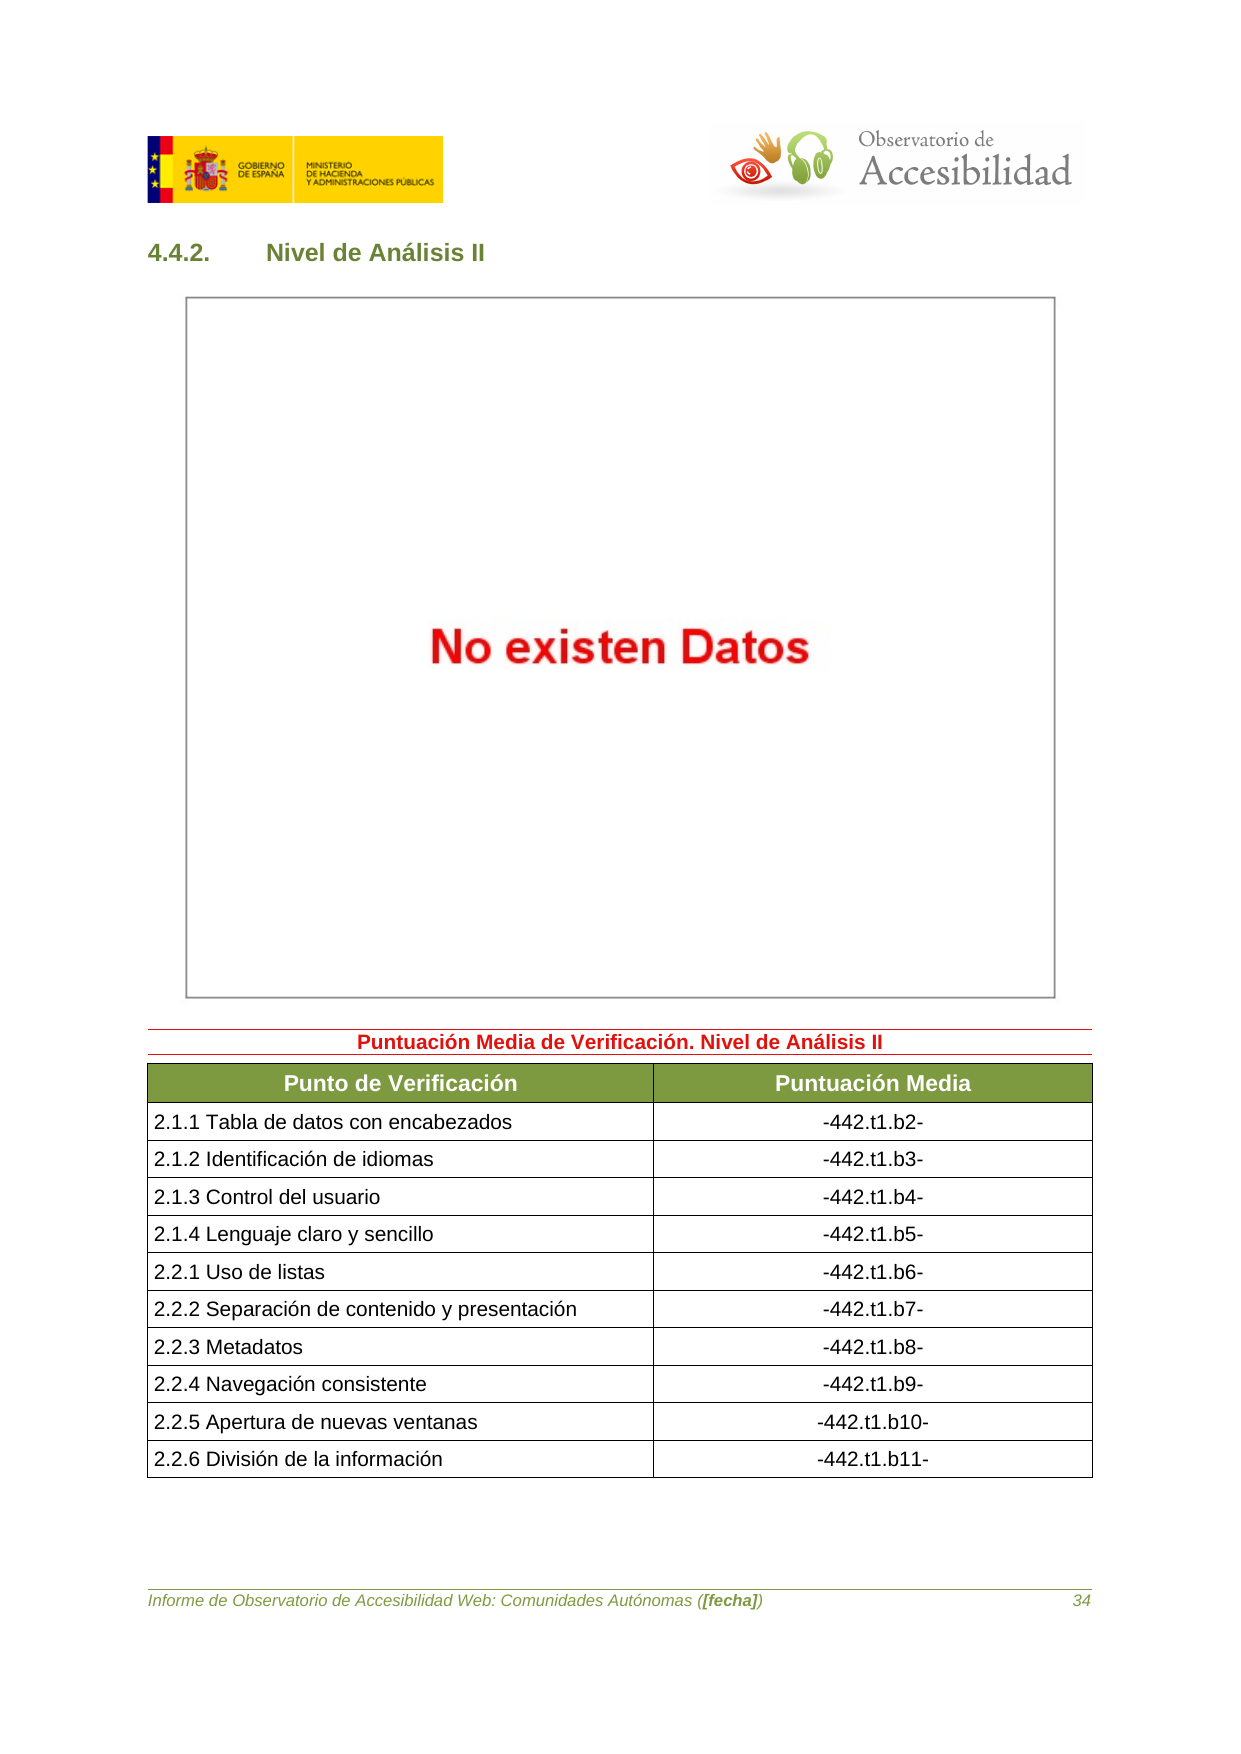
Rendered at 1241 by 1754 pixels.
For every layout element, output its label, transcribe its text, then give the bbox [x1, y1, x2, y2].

picture [178, 294, 1062, 1005]
table_cell -442.t1.b8- [654, 1328, 1092, 1365]
table_cell -442.t1.b11- [654, 1441, 1092, 1477]
table_cell 2.2.1 Uso de listas [148, 1253, 653, 1290]
table_cell 2.1.3 Control del usuario [148, 1178, 653, 1215]
table_cell -442.t1.b6- [654, 1253, 1092, 1290]
table_cell 2.2.4 Navegación consistente [148, 1366, 653, 1402]
table_cell -442.t1.b9- [654, 1366, 1092, 1402]
table_header Punto de Verificación [148, 1064, 653, 1102]
table_cell 2.2.3 Metadatos [148, 1328, 653, 1365]
table_cell -442.t1.b5- [654, 1216, 1092, 1252]
table_cell -442.t1.b10- [654, 1403, 1092, 1440]
table_cell -442.t1.b7- [654, 1291, 1092, 1327]
table_cell 2.1.4 Lenguaje claro y sencillo [148, 1216, 653, 1252]
picture [710, 122, 1086, 205]
table_cell -442.t1.b3- [654, 1141, 1092, 1177]
picture [147, 136, 443, 203]
table_cell 2.2.5 Apertura de nuevas ventanas [148, 1403, 653, 1440]
table_cell 2.1.1 Tabla de datos con encabezados [148, 1103, 653, 1140]
list Nivel de Análisis II [148, 238, 1092, 267]
table_cell -442.t1.b4- [654, 1178, 1092, 1215]
table_cell 2.2.6 División de la información [148, 1441, 653, 1477]
text Puntuación Media de Verificación. Nivel de Análisis II [148, 1030, 1092, 1054]
table_cell 2.1.2 Identificación de idiomas [148, 1141, 653, 1177]
table_cell -442.t1.b2- [654, 1103, 1092, 1140]
table_cell 2.2.2 Separación de contenido y presentación [148, 1291, 653, 1327]
table_header Puntuación Media [654, 1064, 1092, 1102]
